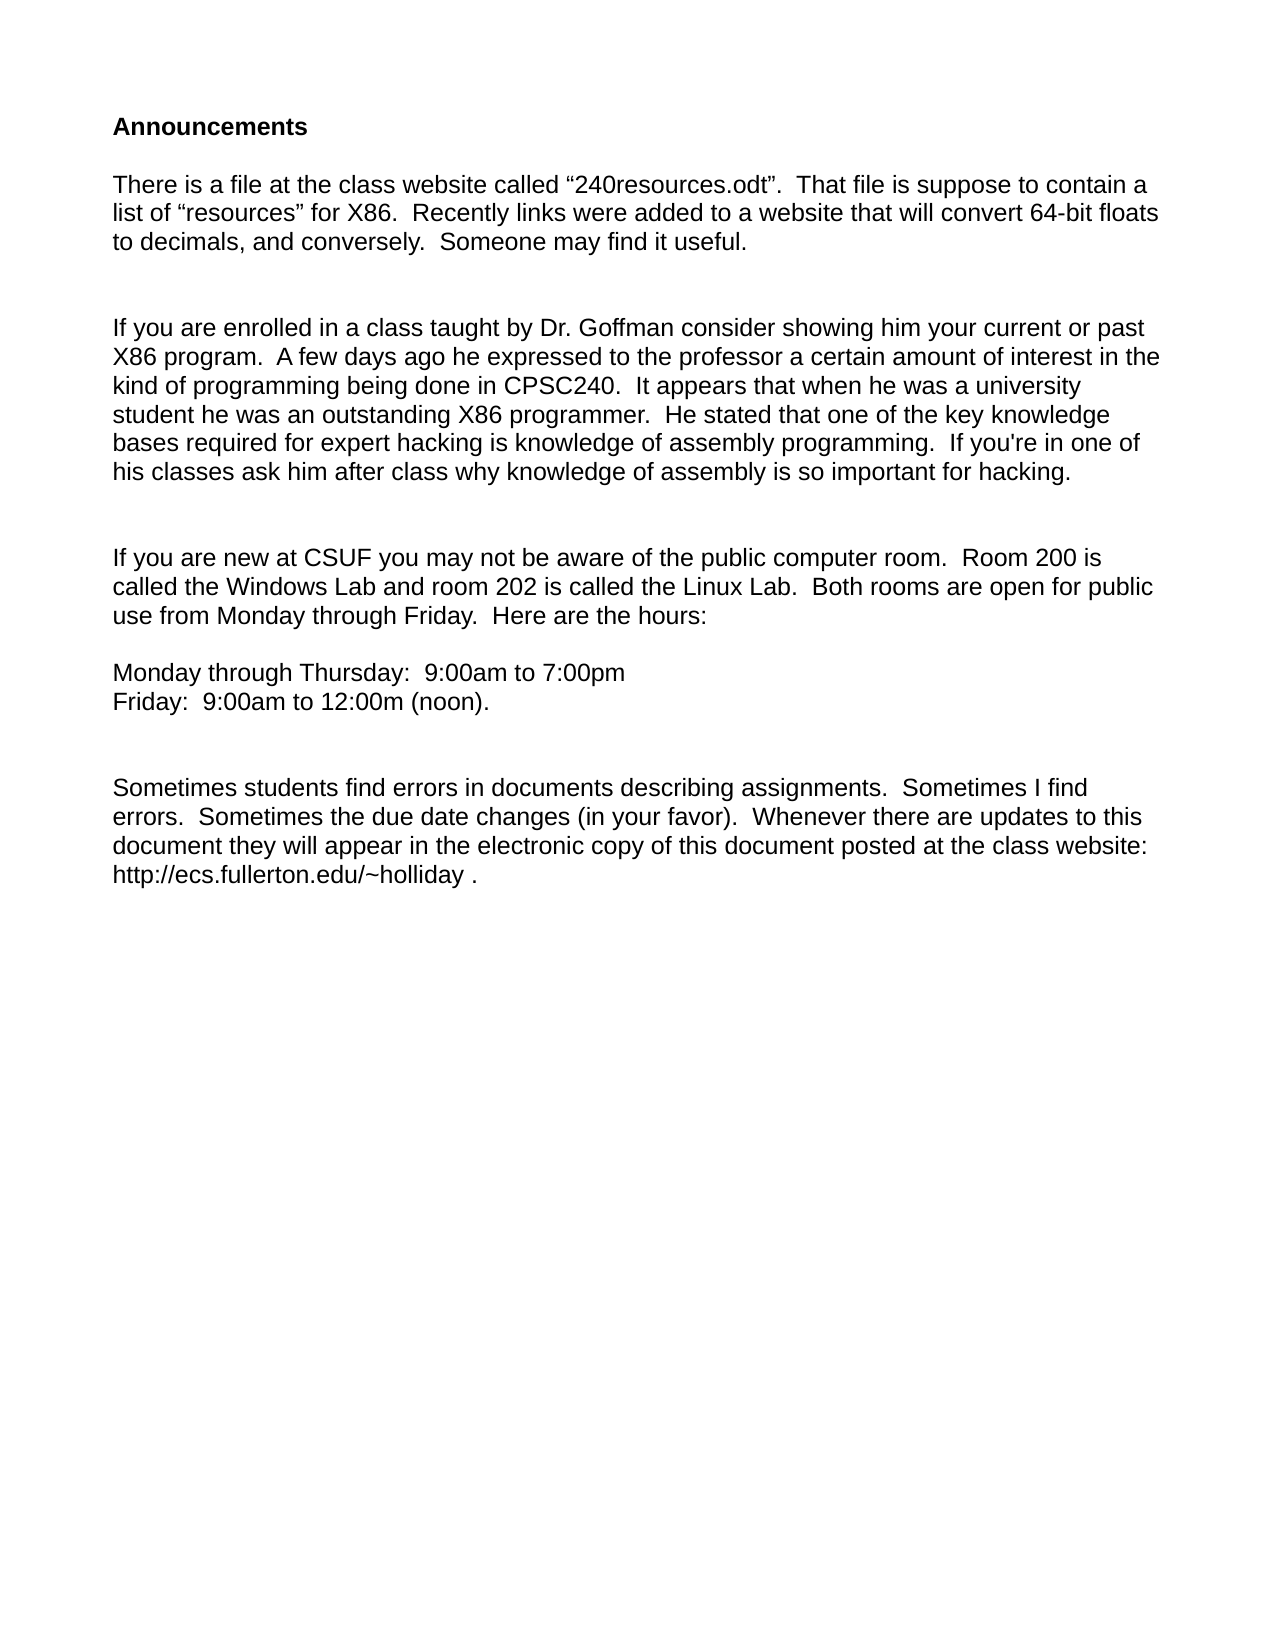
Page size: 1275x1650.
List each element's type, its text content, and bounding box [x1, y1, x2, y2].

text If you are enrolled in a class taught by Dr. Goffman consider showing him your current or past X86 program. A few days ago he expressed to the professor a certain amount of interest in the kind of programming being done in CPSC240. It appears that when he was a university student he was an outstanding X86 programmer. He stated that one of the key knowledge bases required for expert hacking is knowledge of assembly programming. If you're in one of his classes ask him after class why knowledge of assembly is so important for hacking. [112, 313, 1163, 486]
text Sometimes students find errors in documents describing assignments. Sometimes I find errors. Sometimes the due date changes (in your favor). Whenever there are updates to this document they will appear in the electronic copy of this document posted at the class website: http://ecs.fullerton.edu/~holliday . [112, 773, 1163, 888]
text If you are new at CSUF you may not be aware of the public computer room. Room 200 is called the Windows Lab and room 202 is called the Linux Lab. Both rooms are open for public use from Monday through Friday. Here are the hours: [112, 543, 1163, 630]
text Friday: 9:00am to 12:00m (noon). [112, 687, 1163, 716]
text Monday through Thursday: 9:00am to 7:00pm [112, 658, 1163, 687]
text There is a file at the class website called “240resources.odt”. That file is suppose to contain a list of “resources” for X86. Recently links were added to a website that will convert 64-bit floats to decimals, and conversely. Someone may find it useful. [112, 170, 1163, 256]
text Announcements [112, 112, 1163, 141]
